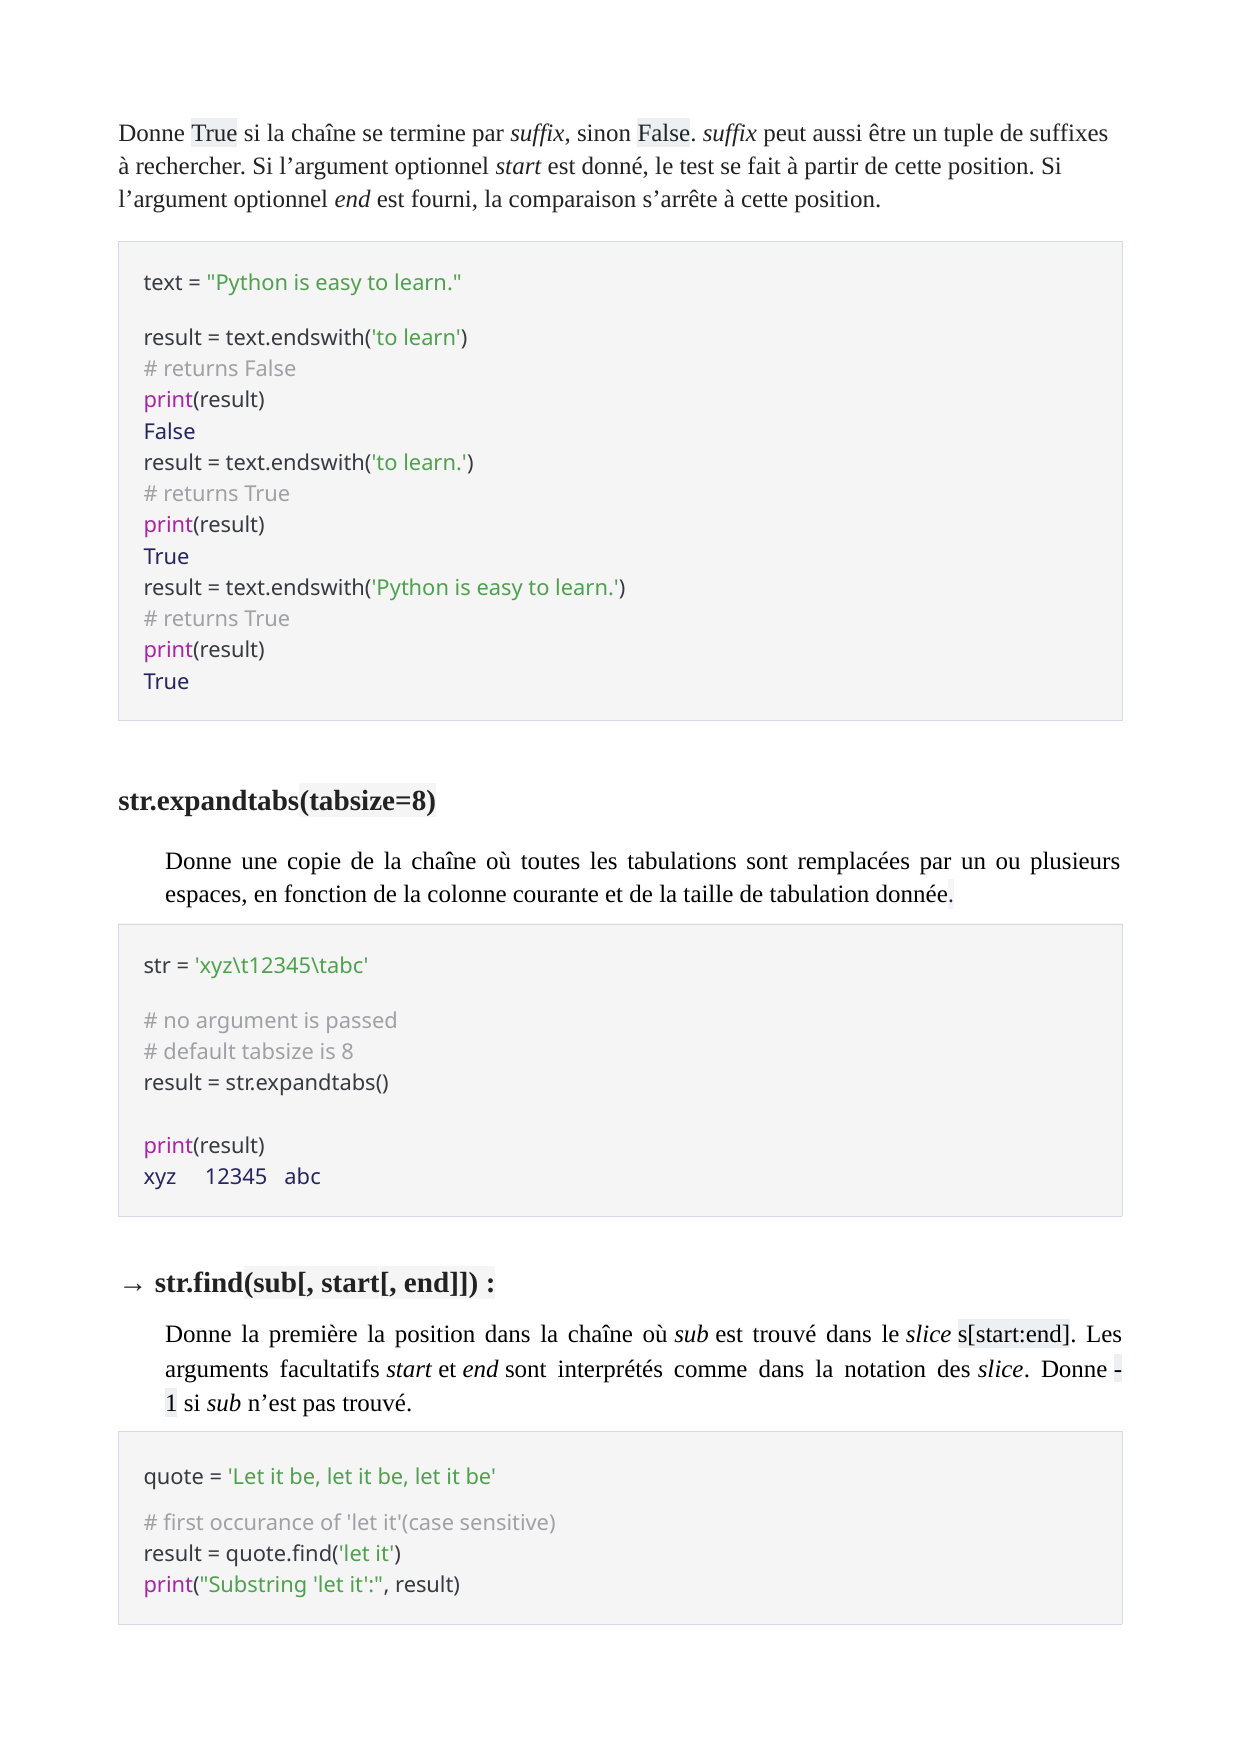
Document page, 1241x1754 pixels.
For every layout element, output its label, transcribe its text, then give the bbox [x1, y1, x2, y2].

text quote = 'Let it be, let it be, let it be' [119, 1432, 1122, 1480]
text # returns True [119, 452, 1122, 483]
text text = "Python is easy to learn." [119, 242, 1122, 295]
text print(result) [119, 483, 1122, 514]
text Donne une copie de la chaîne où toutes les tabulations sont remplacées par un ou plusieurs espaces, en fonction de la colonne courante et de la taille de tabulation donnée. [165, 840, 1122, 909]
text # default tabsize is 8 [119, 1009, 1122, 1041]
text result = text.endswith('Python is easy to learn.') [119, 545, 1122, 577]
text Donne la première la position dans la chaîne où sub est trouvé dans le slice s[start:end]. Les arguments facultatifs start et end sont interprétés comme dans la notation des slice. Donne -1 si sub n’est pas trouvé. [165, 1314, 1122, 1417]
text # returns True [119, 577, 1122, 608]
text # returns False [119, 327, 1122, 358]
text True [119, 639, 1122, 720]
subtitle str.expandtabs(tabsize=8) [118, 783, 1122, 817]
text result = text.endswith('to learn') [119, 295, 1122, 327]
text # no argument is passed [119, 978, 1122, 1009]
text result = str.expandtabs() [119, 1041, 1122, 1072]
text print(result) [119, 1103, 1122, 1134]
text print(result) [119, 608, 1122, 639]
subtitle → str.find(sub[, start[, end]]) : [118, 1265, 1122, 1299]
text False [119, 389, 1122, 420]
text print("Substring 'let it':", result) [119, 1543, 1122, 1624]
text result = quote.find('let it') [119, 1512, 1122, 1543]
text print(result) [119, 358, 1122, 389]
text xyz 12345 abc [119, 1134, 1122, 1216]
text # first occurance of 'let it'(case sensitive) [119, 1480, 1122, 1512]
text result = text.endswith('to learn.') [119, 420, 1122, 452]
text str = 'xyz\t12345\tabc' [119, 925, 1122, 978]
text True [119, 514, 1122, 545]
text Donne True si la chaîne se termine par suffix, sinon False. suffix peut aussi être un tuple de suffixes à rechercher. Si l’argument optionnel start est donné, le test se fait à partir de cette position. Si l’argument optionnel end est fourni, la comparaison s’arrête à cette position. [118, 118, 1122, 213]
